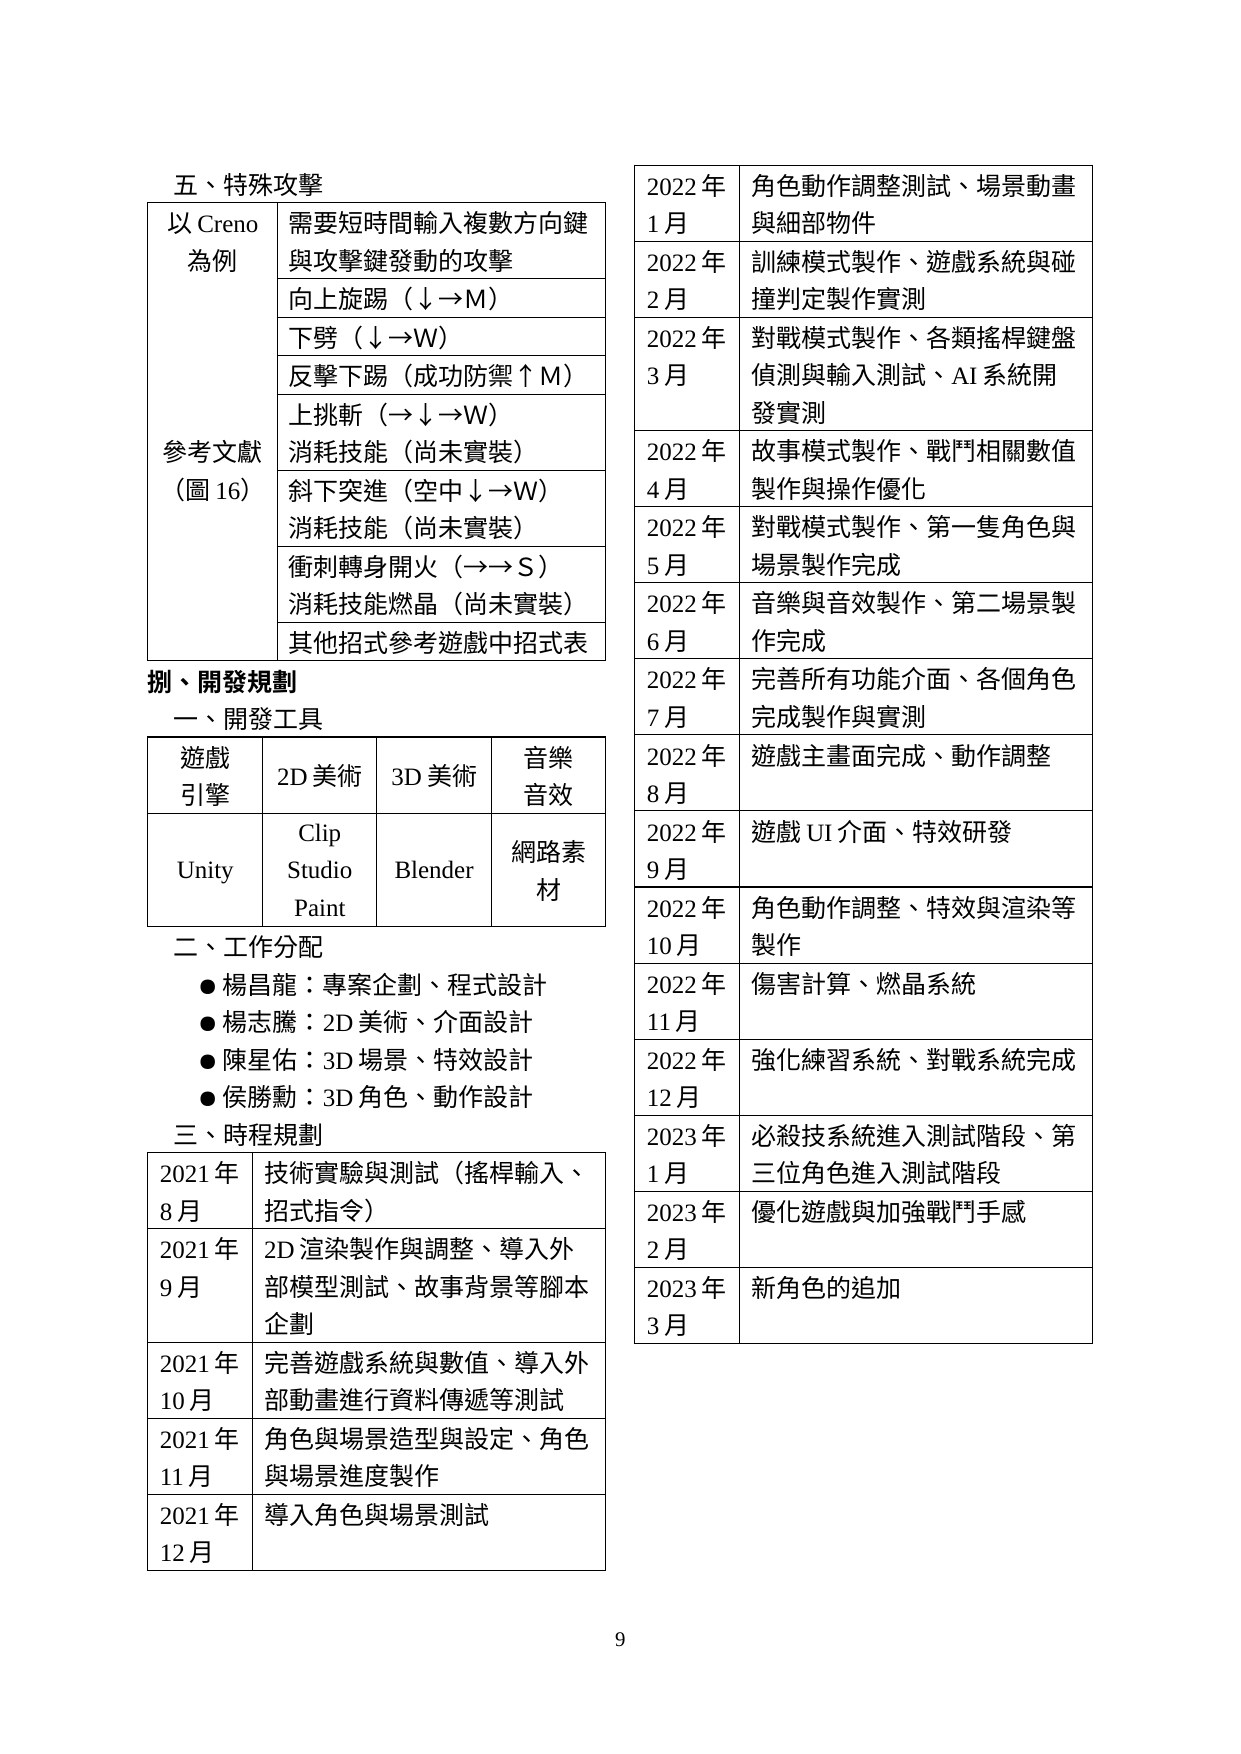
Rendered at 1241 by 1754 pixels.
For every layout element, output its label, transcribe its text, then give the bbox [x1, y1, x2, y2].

table_cell 2022年1月 [635, 166, 739, 241]
list 三、時程規劃 [173, 1114, 605, 1152]
table_cell 上挑斬（→↓→Ｗ） 消耗技能（尚未實裝） [278, 395, 605, 470]
table_cell 對戰模式製作、第一隻角色與場景製作完成 [740, 507, 1092, 582]
table_cell 參考文獻 （圖16） [148, 278, 277, 660]
table_cell 強化練習系統、對戰系統完成 [740, 1040, 1092, 1114]
table_cell 2022年10月 [635, 888, 739, 962]
table_cell 故事模式製作、戰鬥相關數值製作與操作優化 [740, 431, 1092, 506]
table_cell 反擊下踢（成功防禦↑Ｍ） [278, 356, 605, 394]
subtitle 二、工作分配 [173, 927, 605, 964]
table_cell 2022年6月 [635, 583, 739, 658]
table_cell 訓練模式製作、遊戲系統與碰撞判定製作實測 [740, 242, 1092, 317]
table_header 2D美術 [263, 738, 376, 812]
table_cell 2022年4月 [635, 431, 739, 506]
list 楊昌龍：專案企劃、程式設計 [198, 964, 605, 1002]
table_header 技術實驗與測試（搖桿輸入、招式指令） [253, 1153, 605, 1228]
list 陳星佑：3D場景、特效設計 [198, 1039, 605, 1077]
table_header 音樂 音效 [492, 738, 605, 812]
table_cell 對戰模式製作、各類搖桿鍵盤偵測與輸入測試、AI系統開發實測 [740, 318, 1092, 430]
table_header 3D美術 [377, 738, 491, 812]
table_cell 2023年3月 [635, 1268, 739, 1343]
table_cell 2022年3月 [635, 318, 739, 430]
table_cell Blender [377, 814, 491, 926]
table_cell 角色與場景造型與設定、角色與場景進度製作 [253, 1419, 605, 1494]
text 一、開發工具 [173, 699, 605, 736]
table_cell 衝刺轉身開火（→→Ｓ） 消耗技能燃晶（尚未實裝） [278, 547, 605, 622]
table_cell 2023年2月 [635, 1192, 739, 1267]
table_cell 2021年9月 [148, 1229, 252, 1342]
table_cell Unity [148, 814, 262, 926]
table_cell Clip Studio Paint [263, 814, 376, 926]
table_cell 2021年10月 [148, 1343, 252, 1418]
table_cell 2022年9月 [635, 811, 739, 886]
table_cell 2D渲染製作與調整、導入外部模型測試、故事背景等腳本企劃 [253, 1229, 605, 1342]
table_cell 2022年8月 [635, 735, 739, 810]
table_cell 新角色的追加 [740, 1268, 1092, 1343]
table_cell 2022年12月 [635, 1040, 739, 1114]
table_cell 遊戲UI介面、特效研發 [740, 811, 1092, 886]
table_cell 2021年12月 [148, 1495, 252, 1570]
table_cell 2021年11月 [148, 1419, 252, 1494]
table_cell 角色動作調整、特效與渲染等製作 [740, 888, 1092, 962]
table_header 遊戲 引擎 [148, 738, 262, 812]
table_header 以Creno為例 [148, 203, 277, 278]
table_cell 完善所有功能介面、各個角色完成製作與實測 [740, 659, 1092, 734]
table_cell 角色動作調整測試、場景動畫與細部物件 [740, 166, 1092, 241]
table_cell 音樂與音效製作、第二場景製作完成 [740, 583, 1092, 658]
list 侯勝勳：3D角色、動作設計 [198, 1077, 605, 1114]
table_cell 向上旋踢（↓→Ｍ） [278, 279, 605, 317]
subtitle 捌、開發規劃 [148, 661, 605, 699]
table_cell 2022年7月 [635, 659, 739, 734]
table_cell 2022年2月 [635, 242, 739, 317]
table_cell 遊戲主畫面完成、動作調整 [740, 735, 1092, 810]
table_cell 導入角色與場景測試 [253, 1495, 605, 1570]
table_cell 2022年5月 [635, 507, 739, 582]
table_cell 2022年11月 [635, 964, 739, 1038]
table_cell 傷害計算、燃晶系統 [740, 964, 1092, 1038]
table_header 2021年8月 [148, 1153, 252, 1228]
table_cell 網路素材 [492, 814, 605, 926]
table_cell 完善遊戲系統與數值、導入外部動畫進行資料傳遞等測試 [253, 1343, 605, 1418]
table_cell 下劈（↓→Ｗ） [278, 318, 605, 355]
subtitle 五、特殊攻擊 [173, 164, 605, 202]
table_header 需要短時間輸入複數方向鍵與攻擊鍵發動的攻擊 [278, 203, 605, 278]
table_cell 必殺技系統進入測試階段、第三位角色進入測試階段 [740, 1116, 1092, 1191]
table_cell 優化遊戲與加強戰鬥手感 [740, 1192, 1092, 1267]
table_cell 2023年1月 [635, 1116, 739, 1191]
list 楊志騰：2D美術、介面設計 [198, 1002, 605, 1039]
table_cell 其他招式參考遊戲中招式表 [278, 623, 605, 660]
table_cell 斜下突進（空中↓→Ｗ） 消耗技能（尚未實裝） [278, 471, 605, 546]
